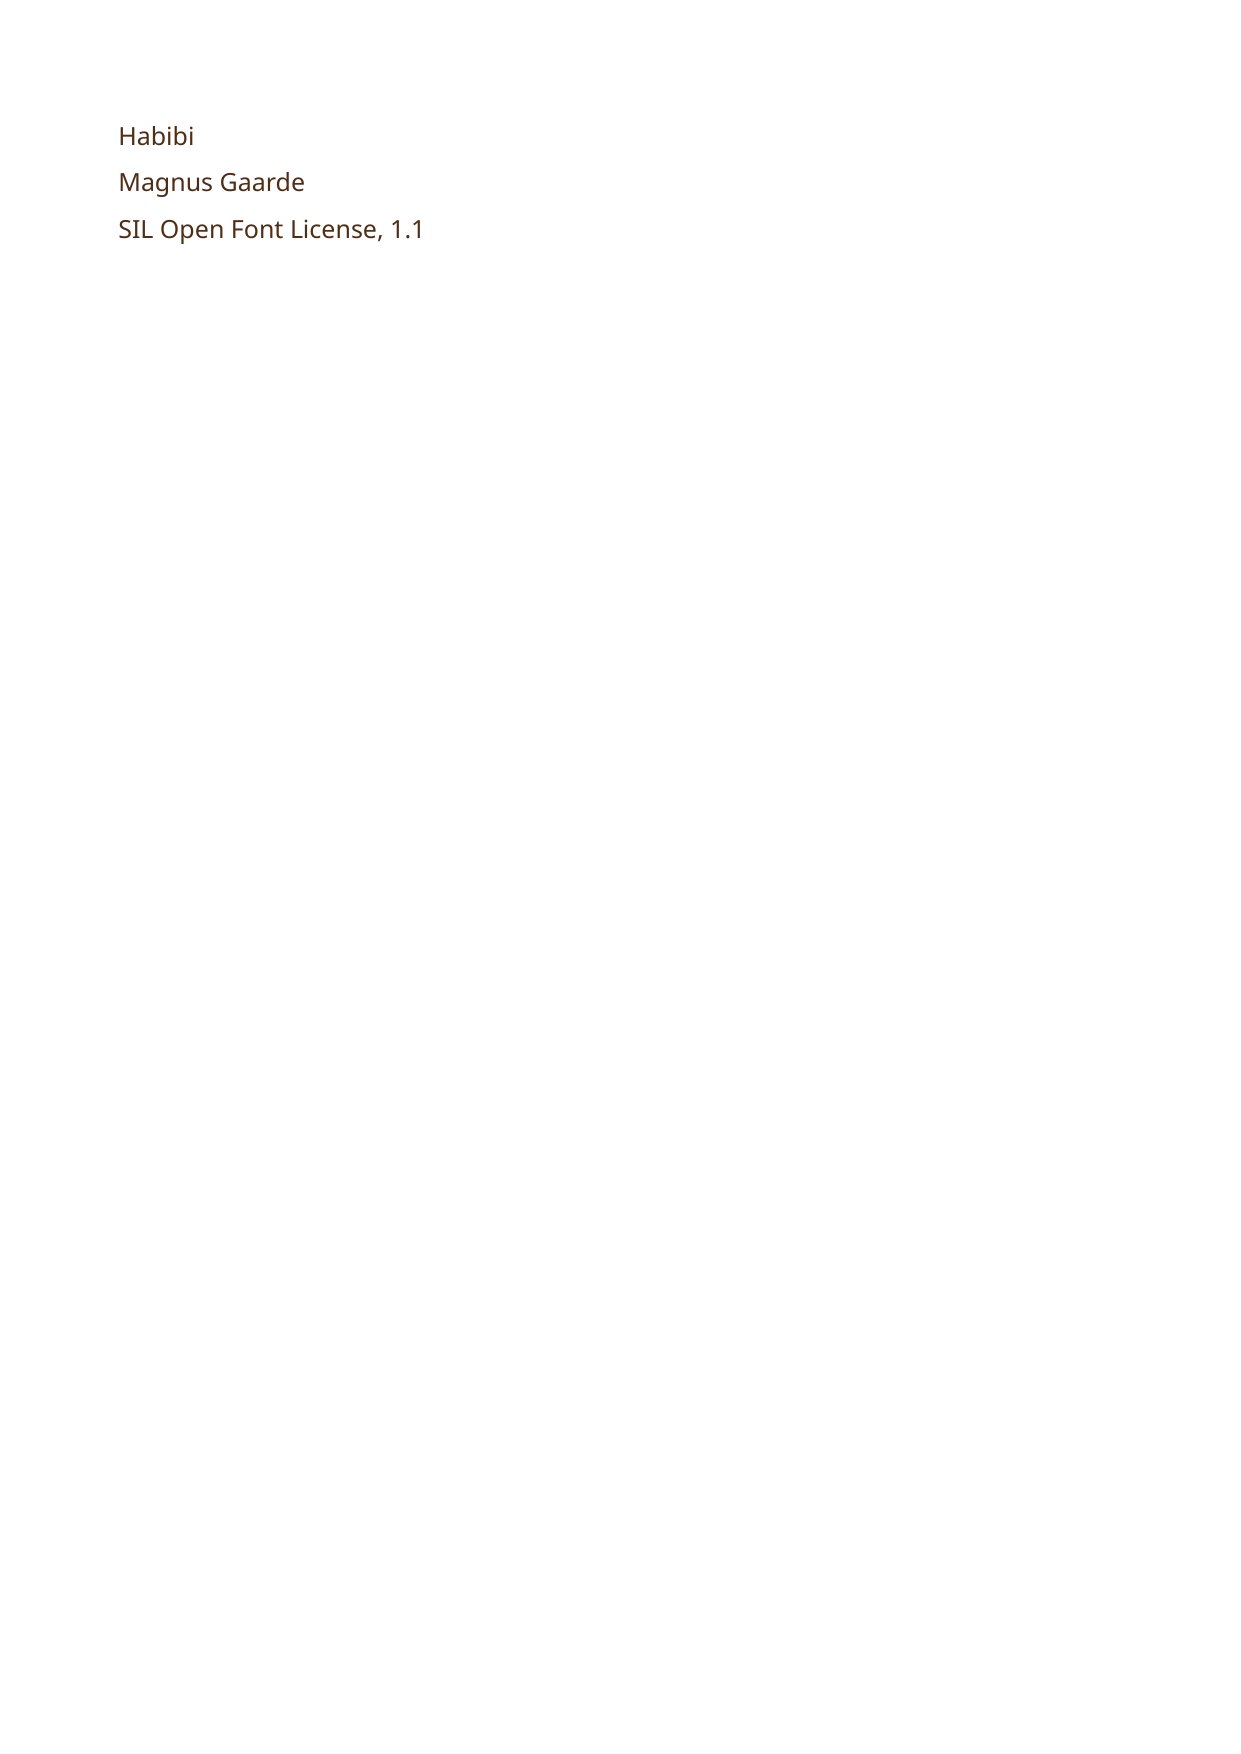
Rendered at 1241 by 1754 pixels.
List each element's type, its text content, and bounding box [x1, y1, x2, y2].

text Habibi [118, 118, 1122, 152]
text SIL Open Font License, 1.1 [118, 211, 1122, 245]
text Magnus Gaarde [118, 165, 1122, 199]
